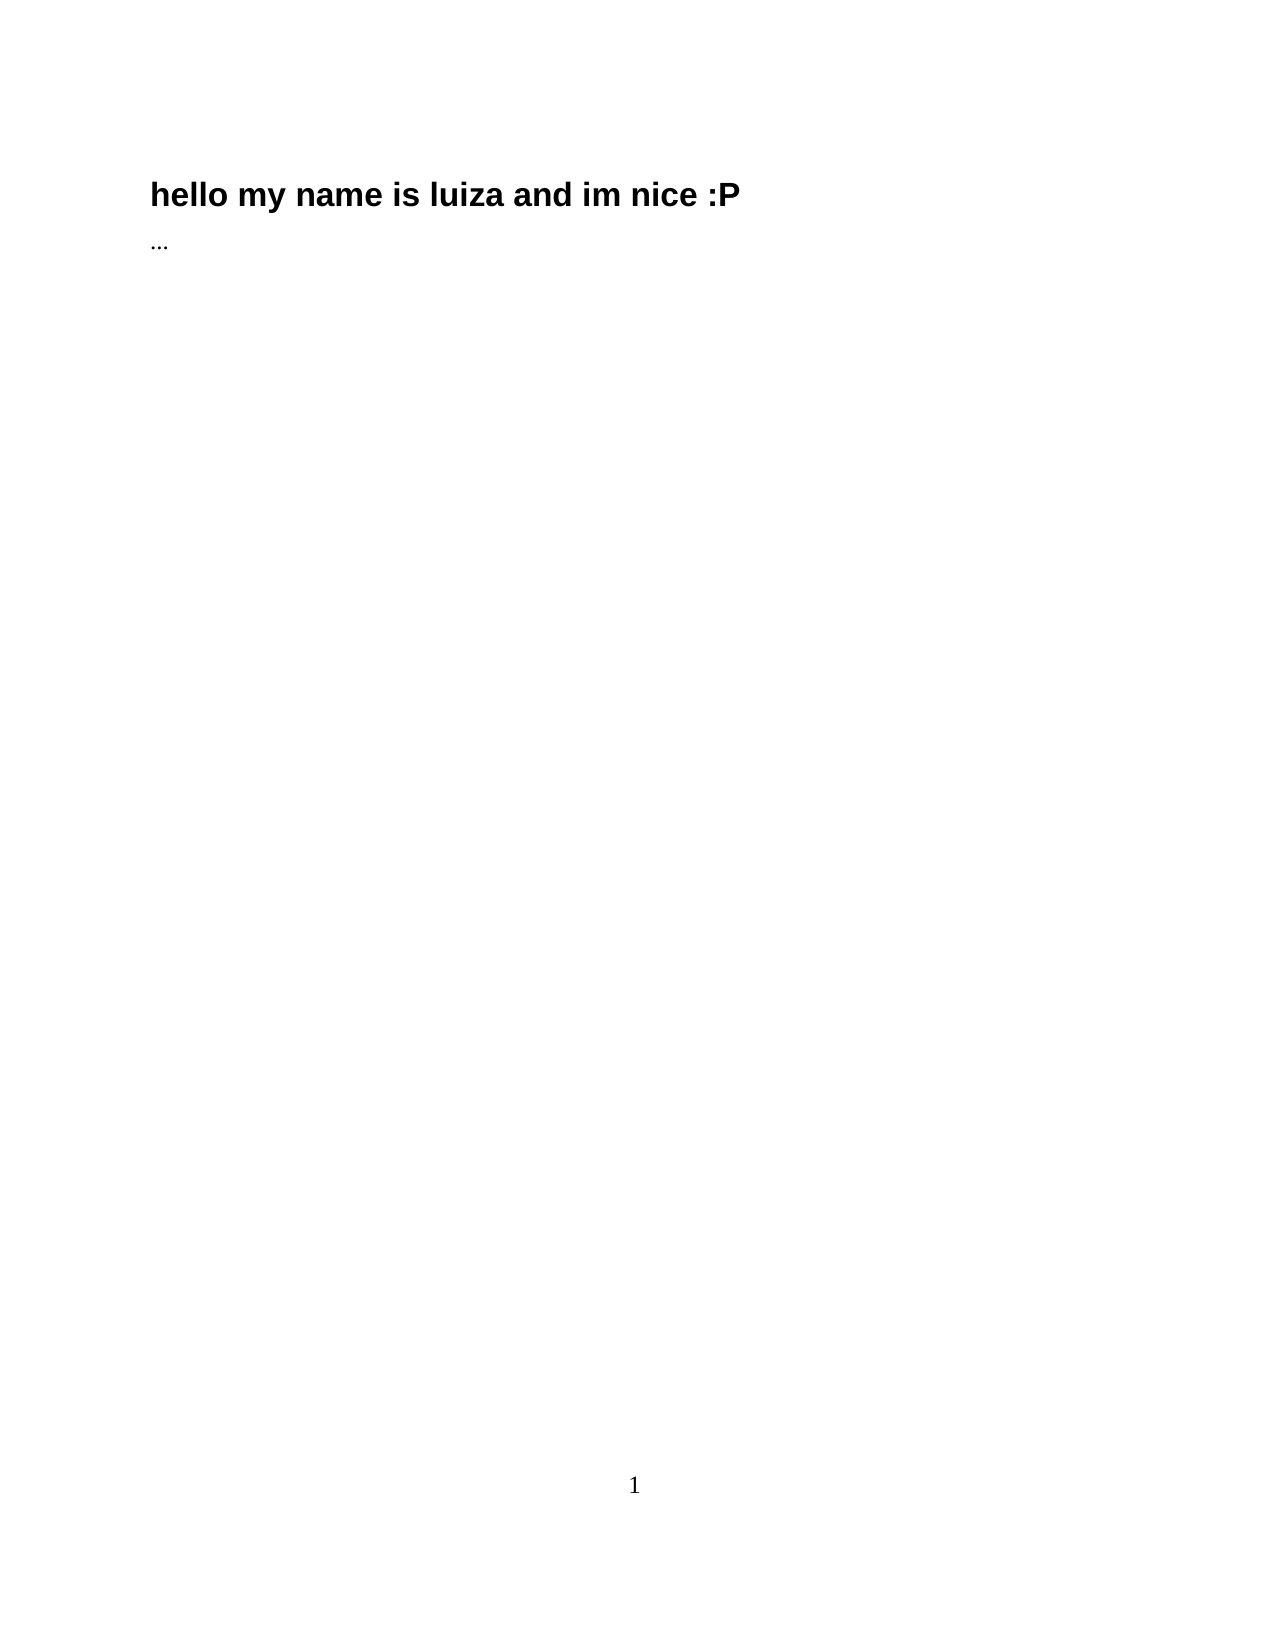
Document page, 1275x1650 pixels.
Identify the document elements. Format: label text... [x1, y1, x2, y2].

subtitle hello my name is luiza and im nice :P [150, 175, 1125, 214]
text ... [150, 226, 1125, 255]
